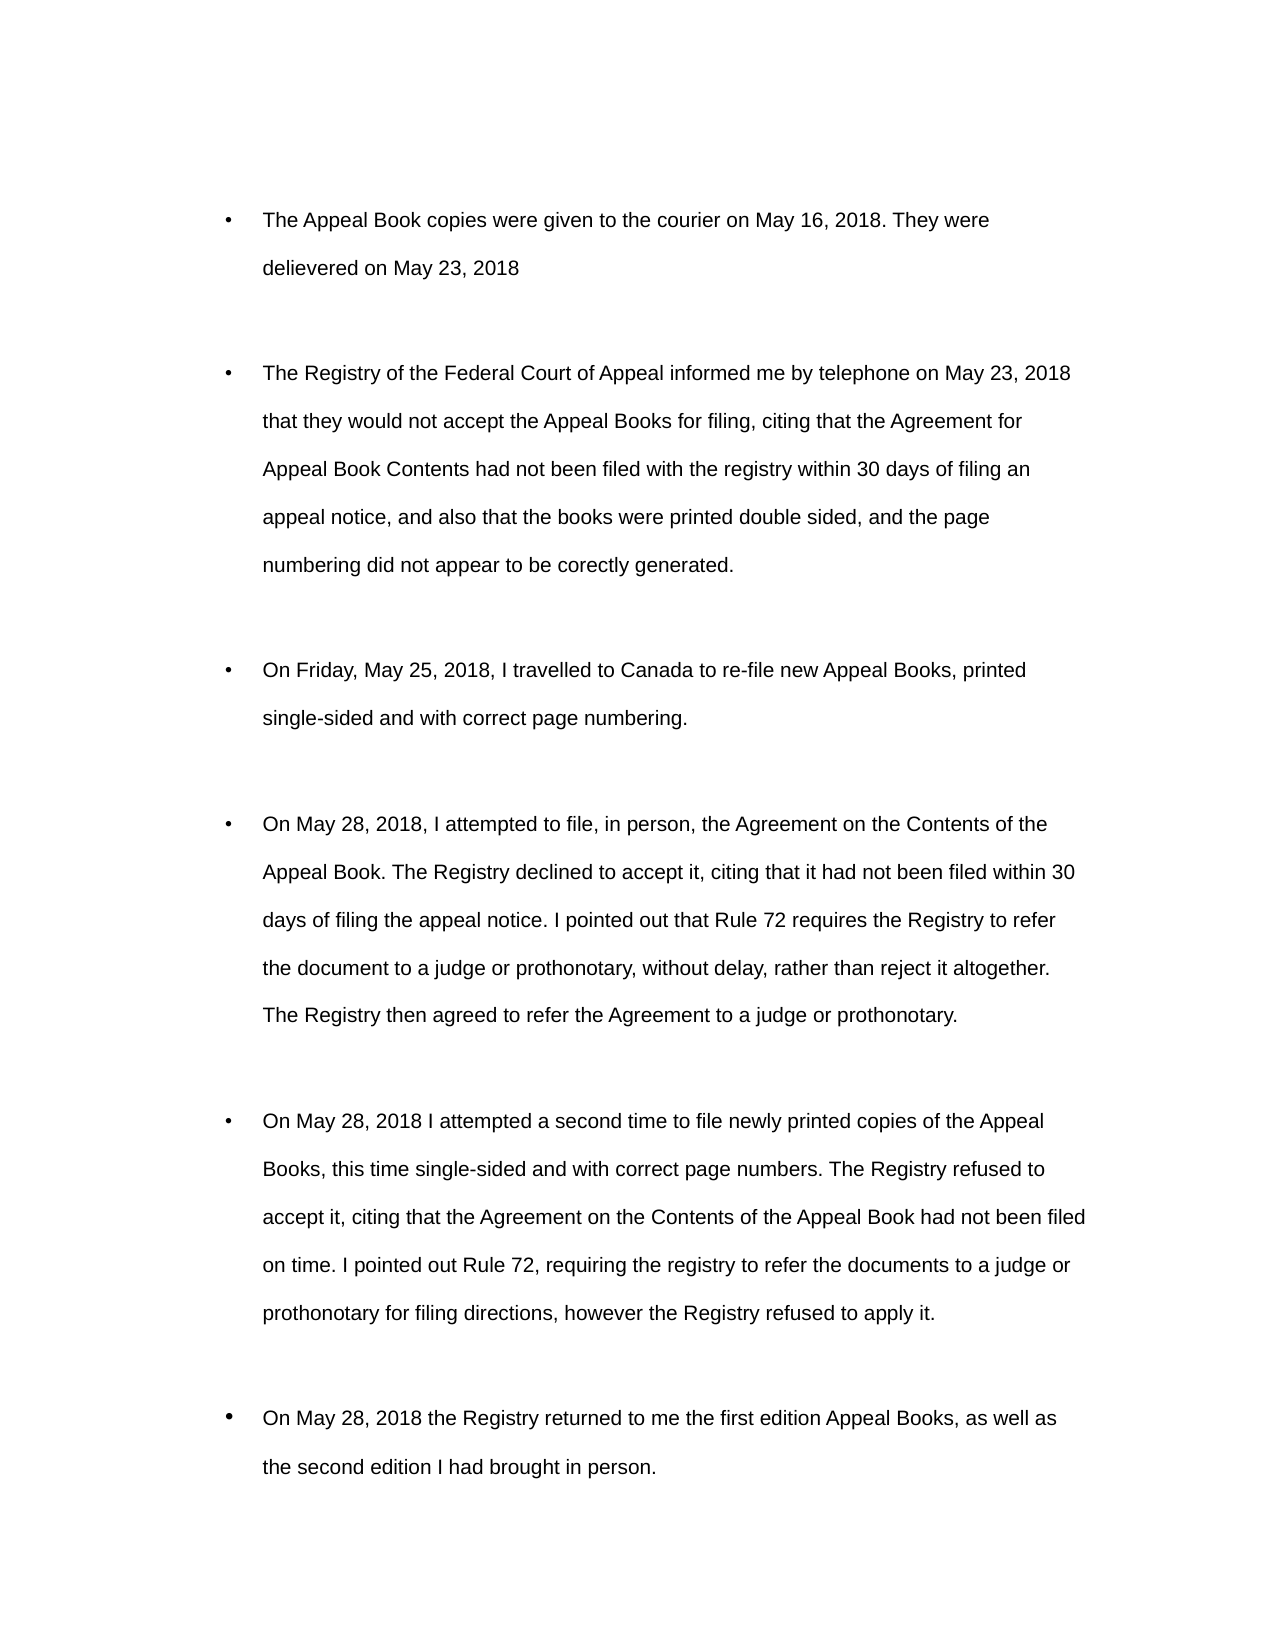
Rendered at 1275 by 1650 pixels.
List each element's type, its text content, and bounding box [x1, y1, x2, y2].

list On May 28, 2018 I attempted a second time to file newly printed copies of the Appeal Books, this time single-sided and with correct page numbers. The Registry refused to accept it, citing that the Agreement on the Contents of the Appeal Book had not been filed on time. I pointed out Rule 72, requiring the registry to refer the documents to a judge or prothonotary for filing directions, however the Registry refused to apply it. [225, 1109, 1087, 1324]
list On Friday, May 25, 2018, I travelled to Canada to re-file new Appeal Books, printed single-sided and with correct page numbering. [225, 658, 1087, 730]
list On May 28, 2018, I attempted to file, in person, the Agreement on the Contents of the Appeal Book. The Registry declined to accept it, citing that it had not been filed within 30 days of filing the appeal notice. I pointed out that Rule 72 requires the Registry to refer the document to a judge or prothonotary, without delay, rather than reject it altogether. The Registry then agreed to refer the Agreement to a judge or prothonotary. [225, 812, 1087, 1027]
list The Registry of the Federal Court of Appeal informed me by telephone on May 23, 2018 that they would not accept the Appeal Books for filing, citing that the Agreement for Appeal Book Contents had not been filed with the registry within 30 days of filing an appeal notice, and also that the books were printed double sided, and the page numbering did not appear to be corectly generated. [225, 361, 1087, 577]
list On May 28, 2018 the Registry returned to me the first edition Appeal Books, as well as the second edition I had brought in person. [225, 1406, 1087, 1479]
list The Appeal Book copies were given to the courier on May 16, 2018. They were delievered on May 23, 2018 [225, 207, 1087, 279]
